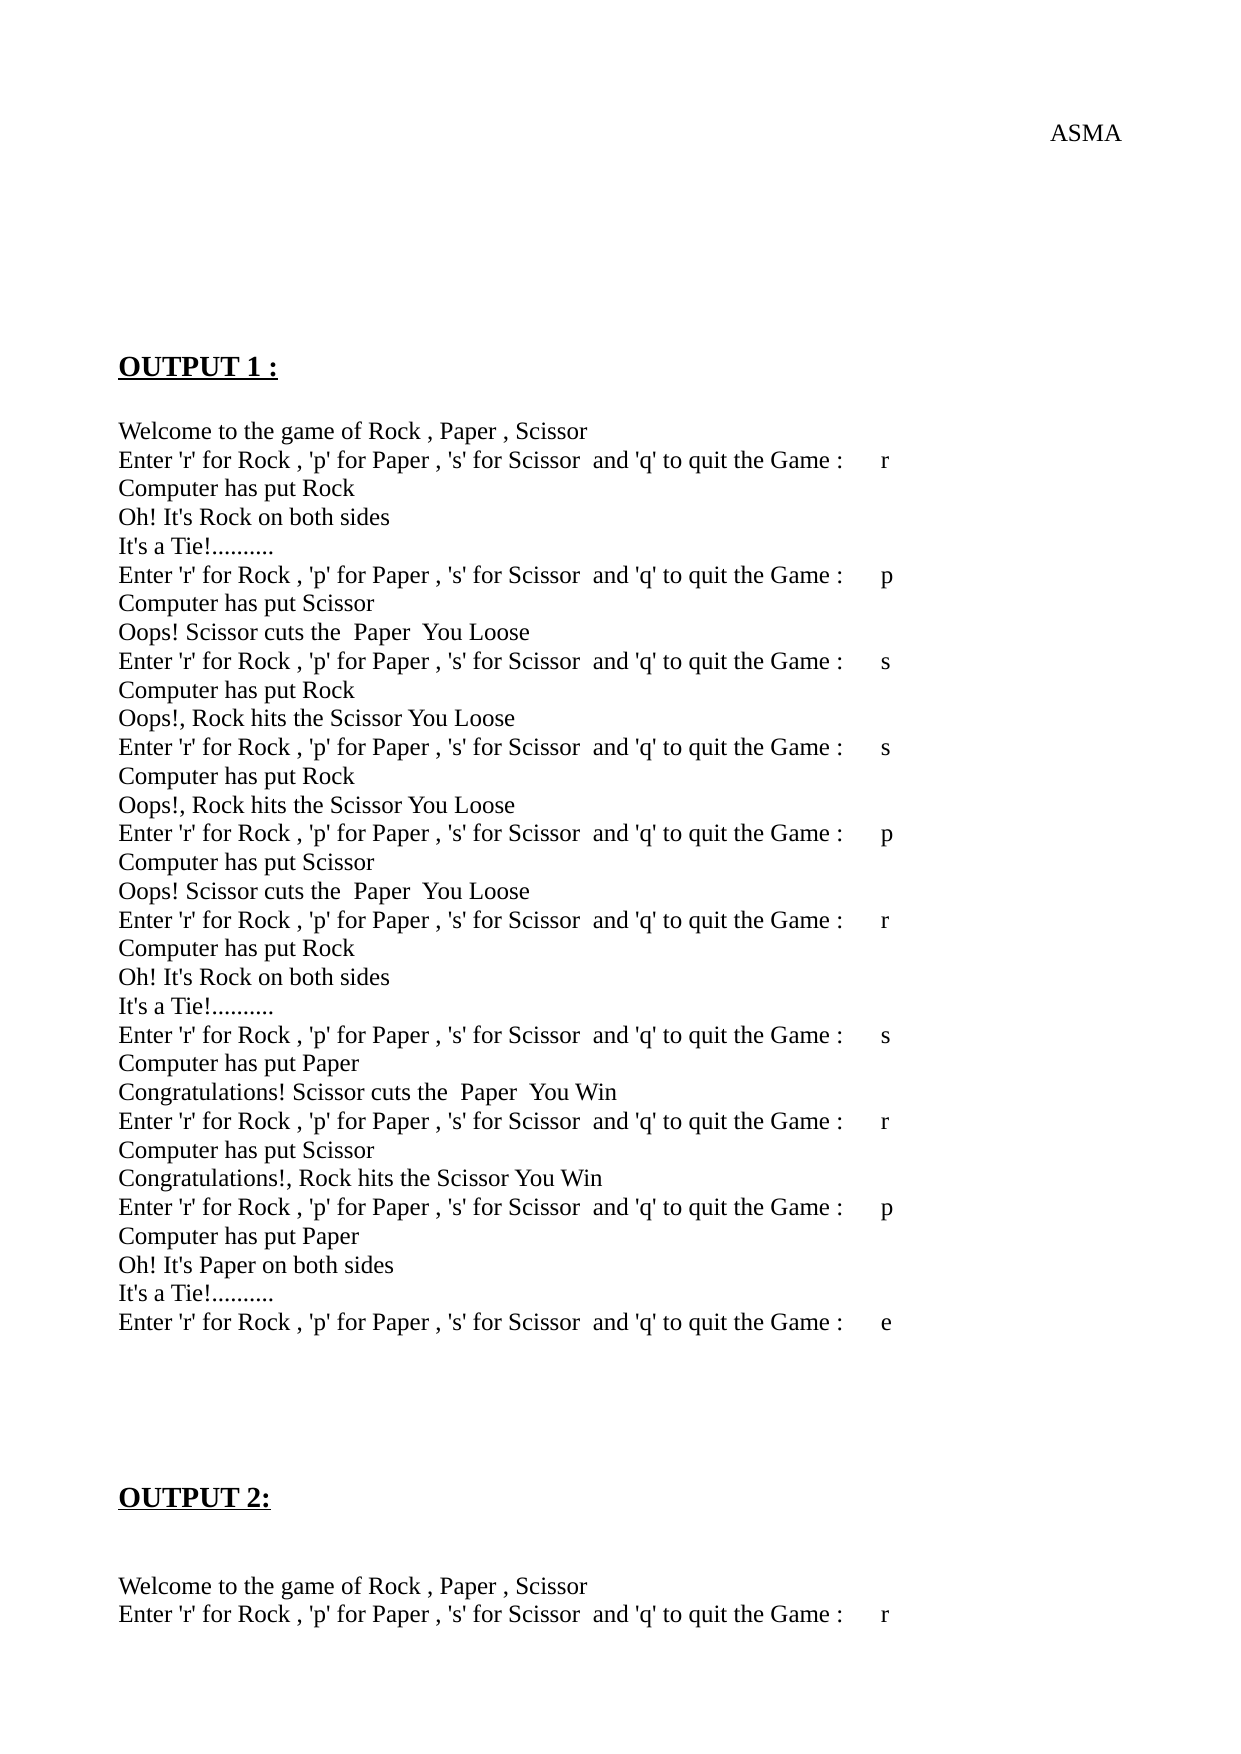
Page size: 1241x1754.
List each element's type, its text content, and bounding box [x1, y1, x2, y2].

text Computer has put Scissor [118, 847, 1122, 876]
text Enter 'r' for Rock , 'p' for Paper , 's' for Scissor and 'q' to quit the Game : e [118, 1307, 1122, 1336]
text Oops! Scissor cuts the Paper You Loose [118, 876, 1122, 905]
text Enter 'r' for Rock , 'p' for Paper , 's' for Scissor and 'q' to quit the Game : r [118, 905, 1122, 933]
text Congratulations! Scissor cuts the Paper You Win [118, 1077, 1122, 1106]
text Enter 'r' for Rock , 'p' for Paper , 's' for Scissor and 'q' to quit the Game : p [118, 818, 1122, 847]
text Computer has put Paper [118, 1048, 1122, 1077]
text Oops!, Rock hits the Scissor You Loose [118, 703, 1122, 732]
text Enter 'r' for Rock , 'p' for Paper , 's' for Scissor and 'q' to quit the Game : p [118, 1192, 1122, 1221]
text OUTPUT 1 : [118, 349, 1122, 382]
text Computer has put Rock [118, 761, 1122, 790]
text Computer has put Scissor [118, 588, 1122, 617]
text It's a Tie!.......... [118, 991, 1122, 1020]
text Computer has put Rock [118, 473, 1122, 502]
text OUTPUT 2: [118, 1480, 1122, 1513]
text Oh! It's Paper on both sides [118, 1250, 1122, 1278]
text Enter 'r' for Rock , 'p' for Paper , 's' for Scissor and 'q' to quit the Game : p [118, 560, 1122, 588]
text Oops! Scissor cuts the Paper You Loose [118, 617, 1122, 646]
text Welcome to the game of Rock , Paper , Scissor [118, 416, 1122, 445]
text Oops!, Rock hits the Scissor You Loose [118, 790, 1122, 818]
text Enter 'r' for Rock , 'p' for Paper , 's' for Scissor and 'q' to quit the Game : s [118, 1020, 1122, 1048]
text Welcome to the game of Rock , Paper , Scissor [118, 1571, 1122, 1599]
text Computer has put Scissor [118, 1135, 1122, 1163]
text Oh! It's Rock on both sides [118, 502, 1122, 531]
text Oh! It's Rock on both sides [118, 962, 1122, 991]
text Enter 'r' for Rock , 'p' for Paper , 's' for Scissor and 'q' to quit the Game : r [118, 1106, 1122, 1135]
text Enter 'r' for Rock , 'p' for Paper , 's' for Scissor and 'q' to quit the Game : s [118, 646, 1122, 675]
text Computer has put Rock [118, 675, 1122, 703]
text Enter 'r' for Rock , 'p' for Paper , 's' for Scissor and 'q' to quit the Game : r [118, 1599, 1122, 1628]
text It's a Tie!.......... [118, 531, 1122, 560]
text It's a Tie!.......... [118, 1278, 1122, 1307]
text Computer has put Rock [118, 933, 1122, 962]
text Enter 'r' for Rock , 'p' for Paper , 's' for Scissor and 'q' to quit the Game : r [118, 445, 1122, 473]
text Congratulations!, Rock hits the Scissor You Win [118, 1163, 1122, 1192]
text Computer has put Paper [118, 1221, 1122, 1250]
text Enter 'r' for Rock , 'p' for Paper , 's' for Scissor and 'q' to quit the Game : s [118, 732, 1122, 761]
